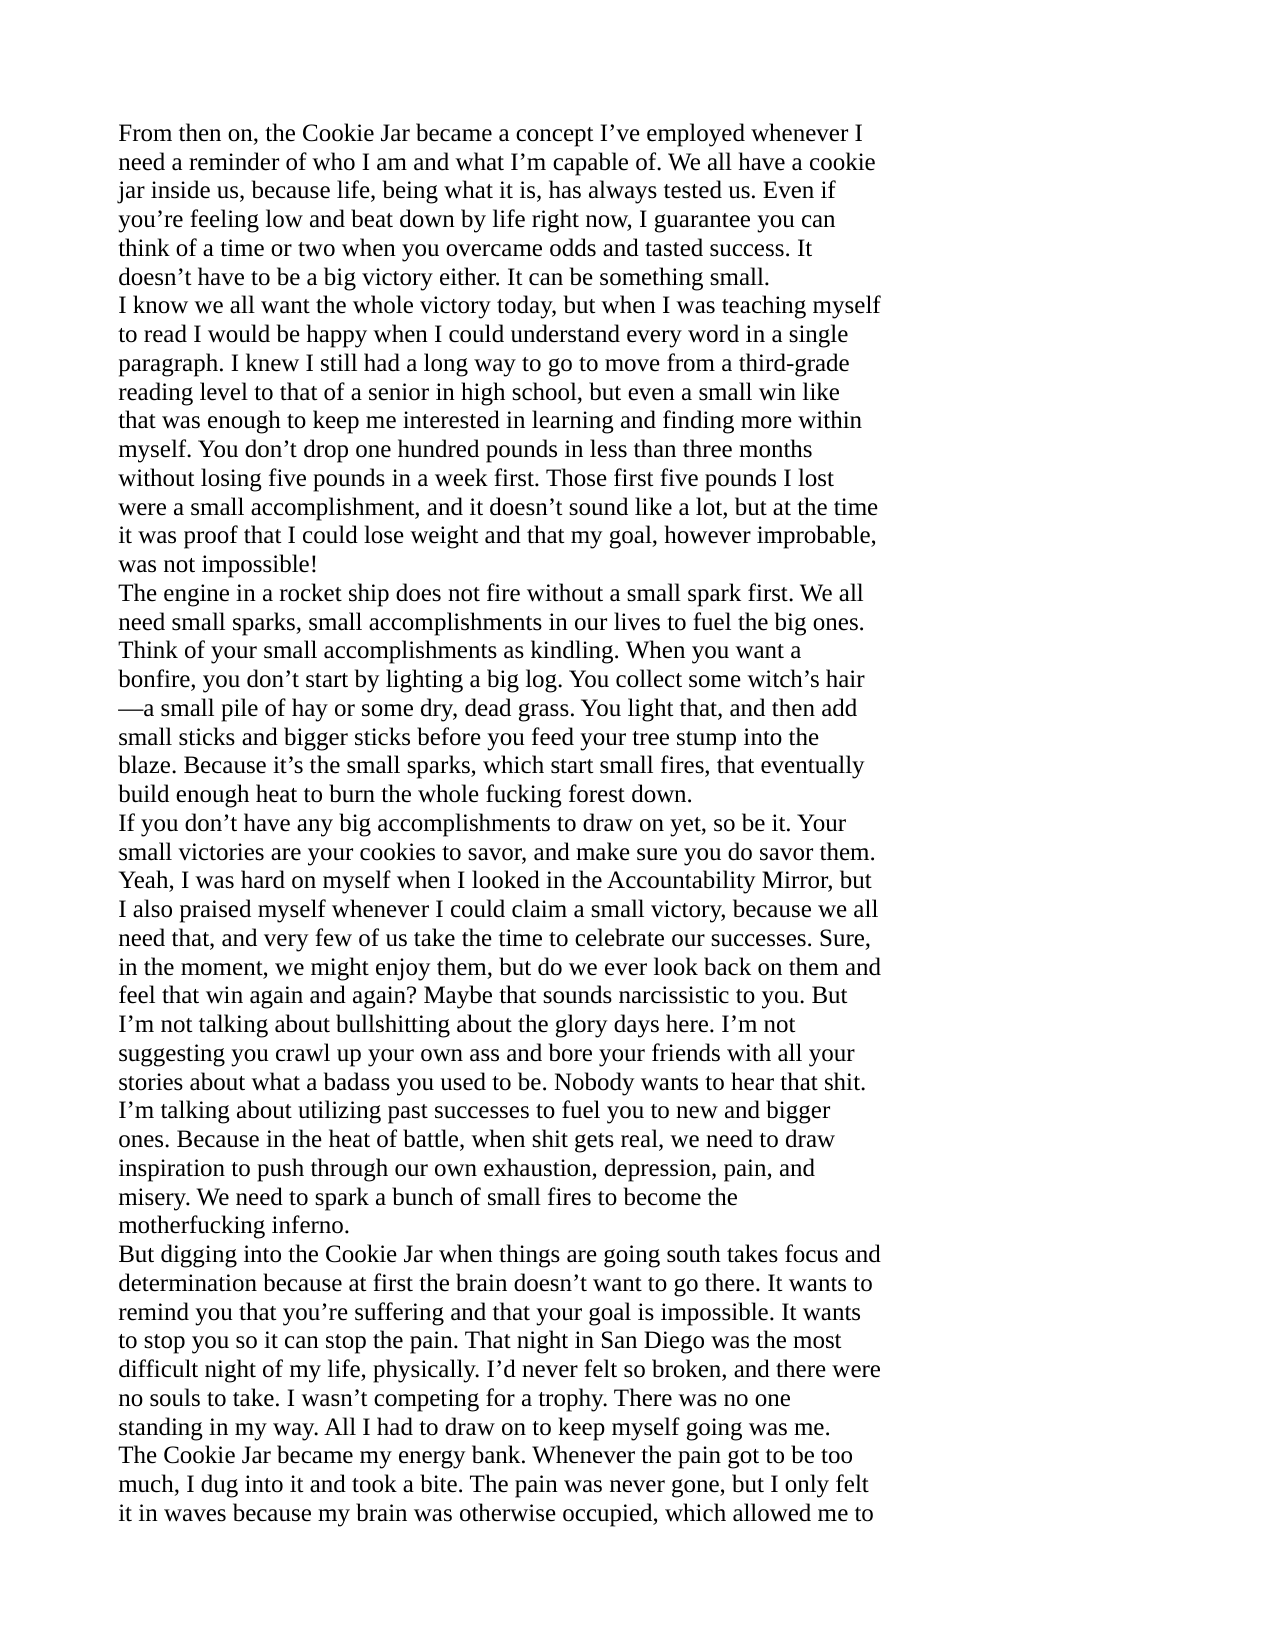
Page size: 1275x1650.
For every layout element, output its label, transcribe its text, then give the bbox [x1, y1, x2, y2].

text Yeah, I was hard on myself when I looked in the Accountability Mirror, but [118, 866, 1157, 894]
text jar inside us, because life, being what it is, has always tested us. Even if [118, 176, 1157, 204]
text ones. Because in the heat of battle, when shit gets real, we need to draw [118, 1124, 1157, 1153]
text myself. You don’t drop one hundred pounds in less than three months [118, 434, 1157, 463]
text think of a time or two when you overcame odds and tasted success. It [118, 233, 1157, 262]
text need small sparks, small accomplishments in our lives to fuel the big ones. [118, 607, 1157, 636]
text it was proof that I could lose weight and that my goal, however improbable, [118, 521, 1157, 549]
text to stop you so it can stop the pain. That night in San Diego was the most [118, 1326, 1157, 1354]
text were a small accomplishment, and it doesn’t sound like a lot, but at the time [118, 492, 1157, 521]
text If you don’t have any big accomplishments to draw on yet, so be it. Your [118, 808, 1157, 837]
text blaze. Because it’s the small sparks, which start small fires, that eventually [118, 751, 1157, 779]
text stories about what a badass you used to be. Nobody wants to hear that shit. [118, 1067, 1157, 1096]
text The Cookie Jar became my energy bank. Whenever the pain got to be too [118, 1441, 1157, 1469]
text no souls to take. I wasn’t competing for a trophy. There was no one [118, 1383, 1157, 1412]
text remind you that you’re suffering and that your goal is impossible. It wants [118, 1297, 1157, 1326]
text standing in my way. All I had to draw on to keep myself going was me. [118, 1412, 1157, 1441]
text in the moment, we might enjoy them, but do we ever look back on them and [118, 952, 1157, 981]
text need that, and very few of us take the time to celebrate our successes. Sure, [118, 923, 1157, 952]
text I’m not talking about bullshitting about the glory days here. I’m not [118, 1009, 1157, 1038]
text Think of your small accomplishments as kindling. When you want a [118, 636, 1157, 664]
text small victories are your cookies to savor, and make sure you do savor them. [118, 837, 1157, 866]
text The engine in a rocket ship does not fire without a small spark first. We all [118, 578, 1157, 607]
text paragraph. I knew I still had a long way to go to move from a third-grade [118, 348, 1157, 377]
text reading level to that of a senior in high school, but even a small win like [118, 377, 1157, 406]
text From then on, the Cookie Jar became a concept I’ve employed whenever I [118, 118, 1157, 147]
text doesn’t have to be a big victory either. It can be something small. [118, 262, 1157, 291]
text I’m talking about utilizing past successes to fuel you to new and bigger [118, 1096, 1157, 1124]
text suggesting you crawl up your own ass and bore your friends with all your [118, 1038, 1157, 1067]
text feel that win again and again? Maybe that sounds narcissistic to you. But [118, 981, 1157, 1009]
text much, I dug into it and took a bite. The pain was never gone, but I only felt [118, 1469, 1157, 1498]
text motherfucking inferno. [118, 1211, 1157, 1239]
text was not impossible! [118, 549, 1157, 578]
text misery. We need to spark a bunch of small fires to become the [118, 1182, 1157, 1211]
text —a small pile of hay or some dry, dead grass. You light that, and then add [118, 693, 1157, 722]
text inspiration to push through our own exhaustion, depression, pain, and [118, 1153, 1157, 1182]
text I also praised myself whenever I could claim a small victory, because we all [118, 894, 1157, 923]
text to read I would be happy when I could understand every word in a single [118, 319, 1157, 348]
text without losing five pounds in a week first. Those first five pounds I lost [118, 463, 1157, 492]
text you’re feeling low and beat down by life right now, I guarantee you can [118, 204, 1157, 233]
text that was enough to keep me interested in learning and finding more within [118, 406, 1157, 434]
text it in waves because my brain was otherwise occupied, which allowed me to [118, 1498, 1157, 1527]
text But digging into the Cookie Jar when things are going south takes focus and [118, 1239, 1157, 1268]
text small sticks and bigger sticks before you feed your tree stump into the [118, 722, 1157, 751]
text I know we all want the whole victory today, but when I was teaching myself [118, 291, 1157, 319]
text build enough heat to burn the whole fucking forest down. [118, 779, 1157, 808]
text difficult night of my life, physically. I’d never felt so broken, and there were [118, 1354, 1157, 1383]
text determination because at first the brain doesn’t want to go there. It wants to [118, 1268, 1157, 1297]
text need a reminder of who I am and what I’m capable of. We all have a cookie [118, 147, 1157, 176]
text bonfire, you don’t start by lighting a big log. You collect some witch’s hair [118, 664, 1157, 693]
